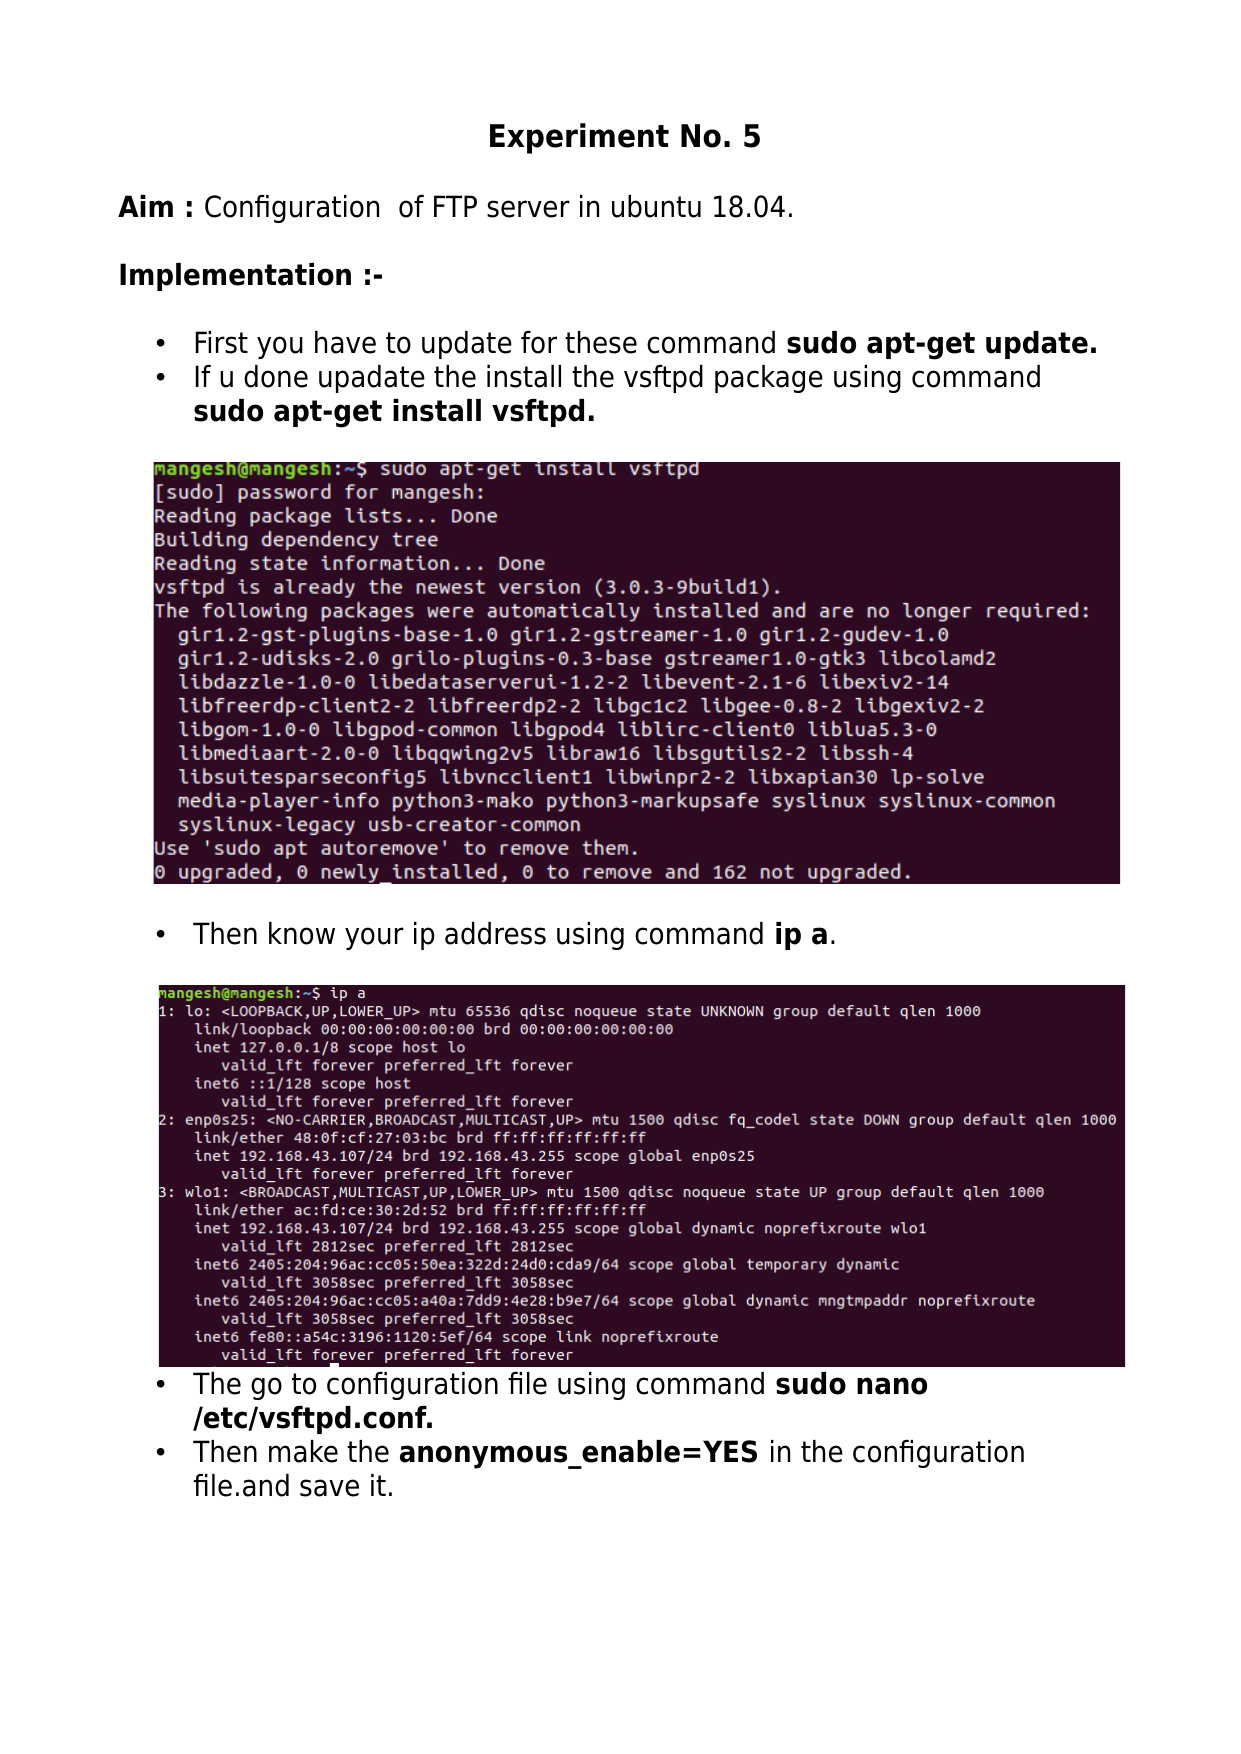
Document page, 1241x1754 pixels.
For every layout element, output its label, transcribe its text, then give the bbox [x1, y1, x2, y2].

list Then make the anonymous_enable=YES in the configuration file.and save it. [156, 1435, 1122, 1503]
text Aim : Configuration of FTP server in ubuntu 18.04. [118, 191, 1122, 225]
picture [153, 462, 1121, 884]
text Experiment No. 5 [118, 118, 1122, 154]
picture [158, 985, 1126, 1367]
text Implementation :- [118, 259, 1122, 293]
list Then know your ip address using command ip a. [156, 918, 1122, 952]
list The go to configuration file using command sudo nano /etc/vsftpd.conf. [156, 1128, 1122, 1435]
list First you have to update for these command sudo apt-get update. [156, 327, 1122, 361]
list If u done upadate the install the vsftpd package using command sudo apt-get install vsftpd. [156, 361, 1122, 428]
